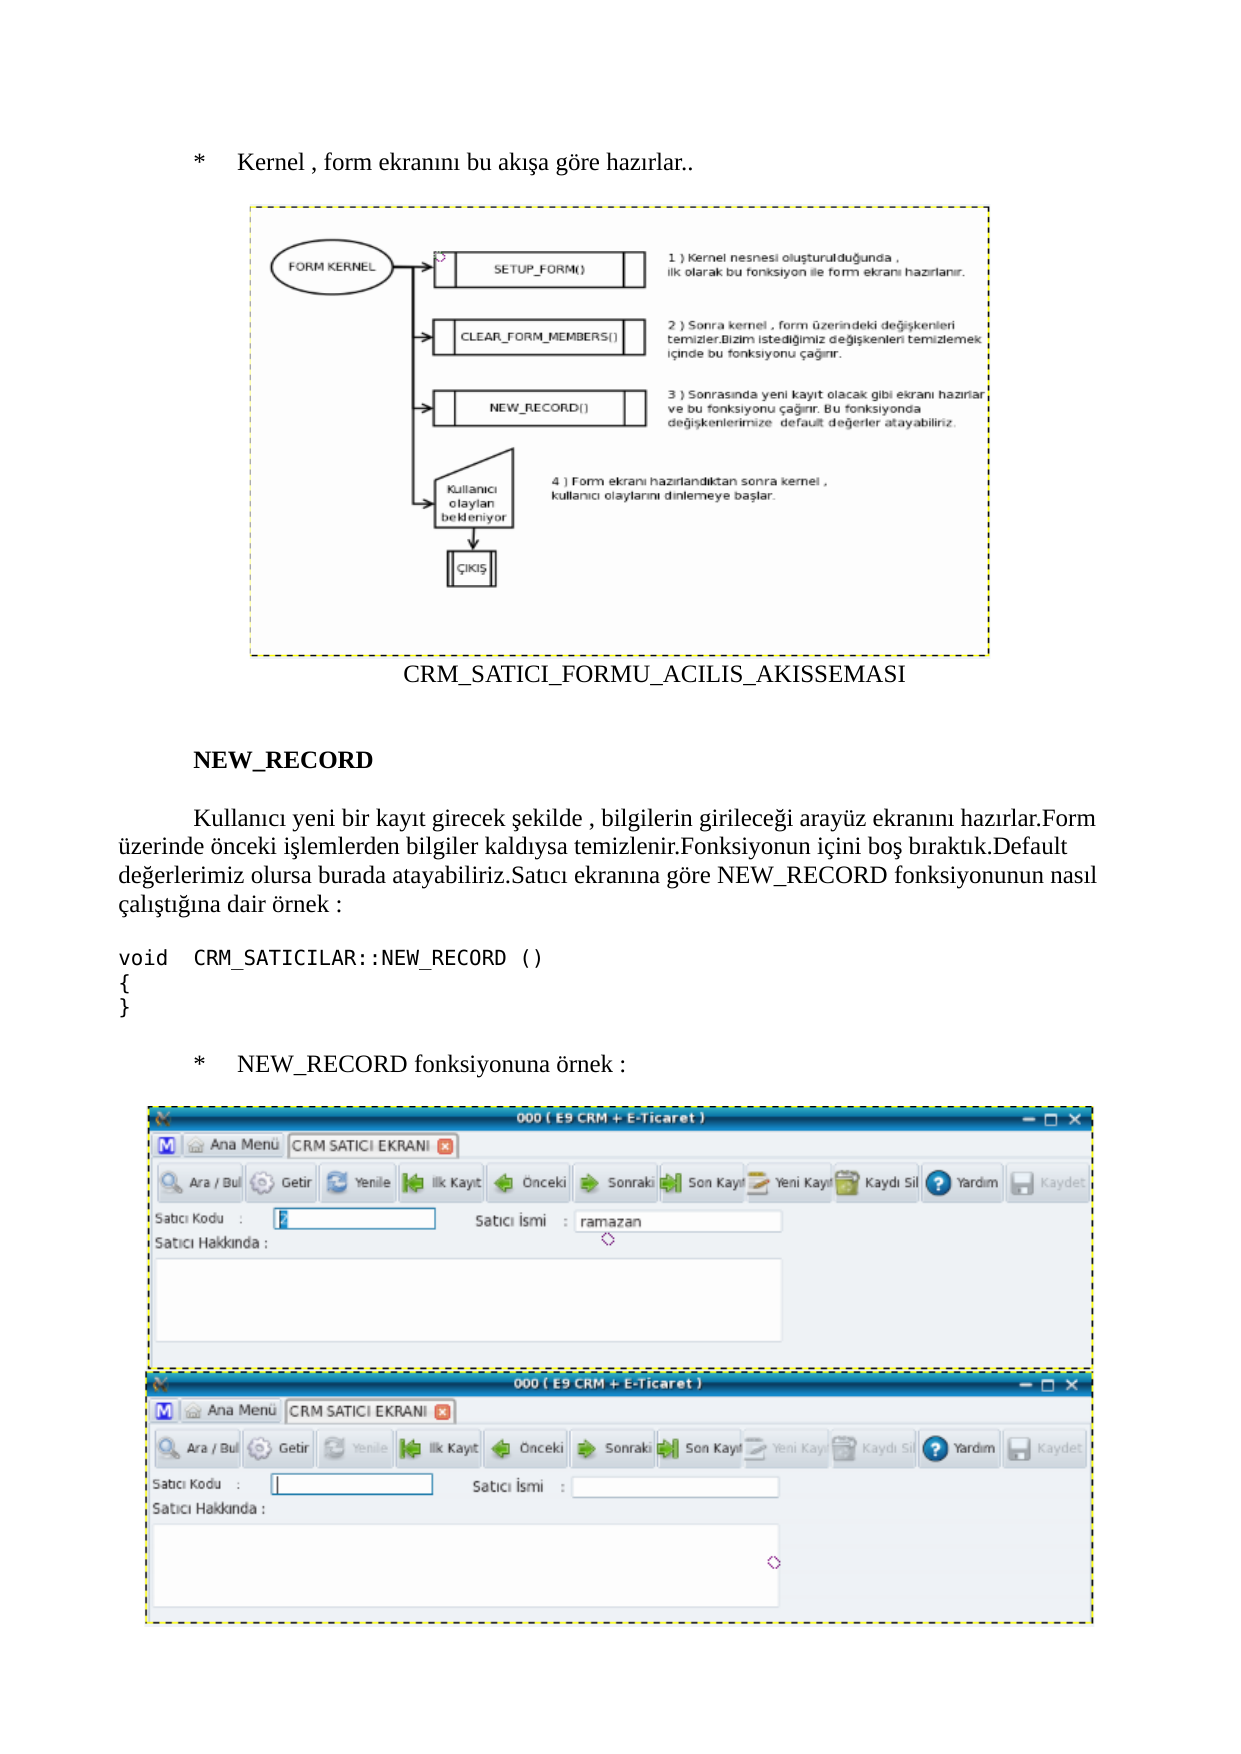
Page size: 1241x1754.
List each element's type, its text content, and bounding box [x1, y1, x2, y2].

text * Kernel , form ekranını bu akışa göre hazırlar.. [118, 147, 1122, 176]
text { [118, 971, 1122, 995]
text * NEW_RECORD fonksiyonuna örnek : [118, 1049, 1122, 1077]
text Kullanıcı yeni bir kayıt girecek şekilde , bilgilerin girileceği arayüz ekranını hazırlar.Form üzerinde önceki işlemlerden bilgiler kaldıysa temizlenir.Fonksiyonun içini boş bıraktık.Default değerlerimiz olursa burada atayabiliriz.Satıcı ekranına göre NEW_RECORD fonksiyonunun nasıl çalıştığına dair örnek : [118, 803, 1122, 918]
text } [118, 995, 1122, 1019]
text CRM_SATICI_FORMU_ACILIS_AKISSEMASI [118, 406, 1122, 688]
picture [144, 1106, 1095, 1627]
text NEW_RECORD [118, 745, 1122, 774]
text void CRM_SATICILAR::NEW_RECORD () [118, 946, 1122, 971]
picture [249, 204, 991, 659]
